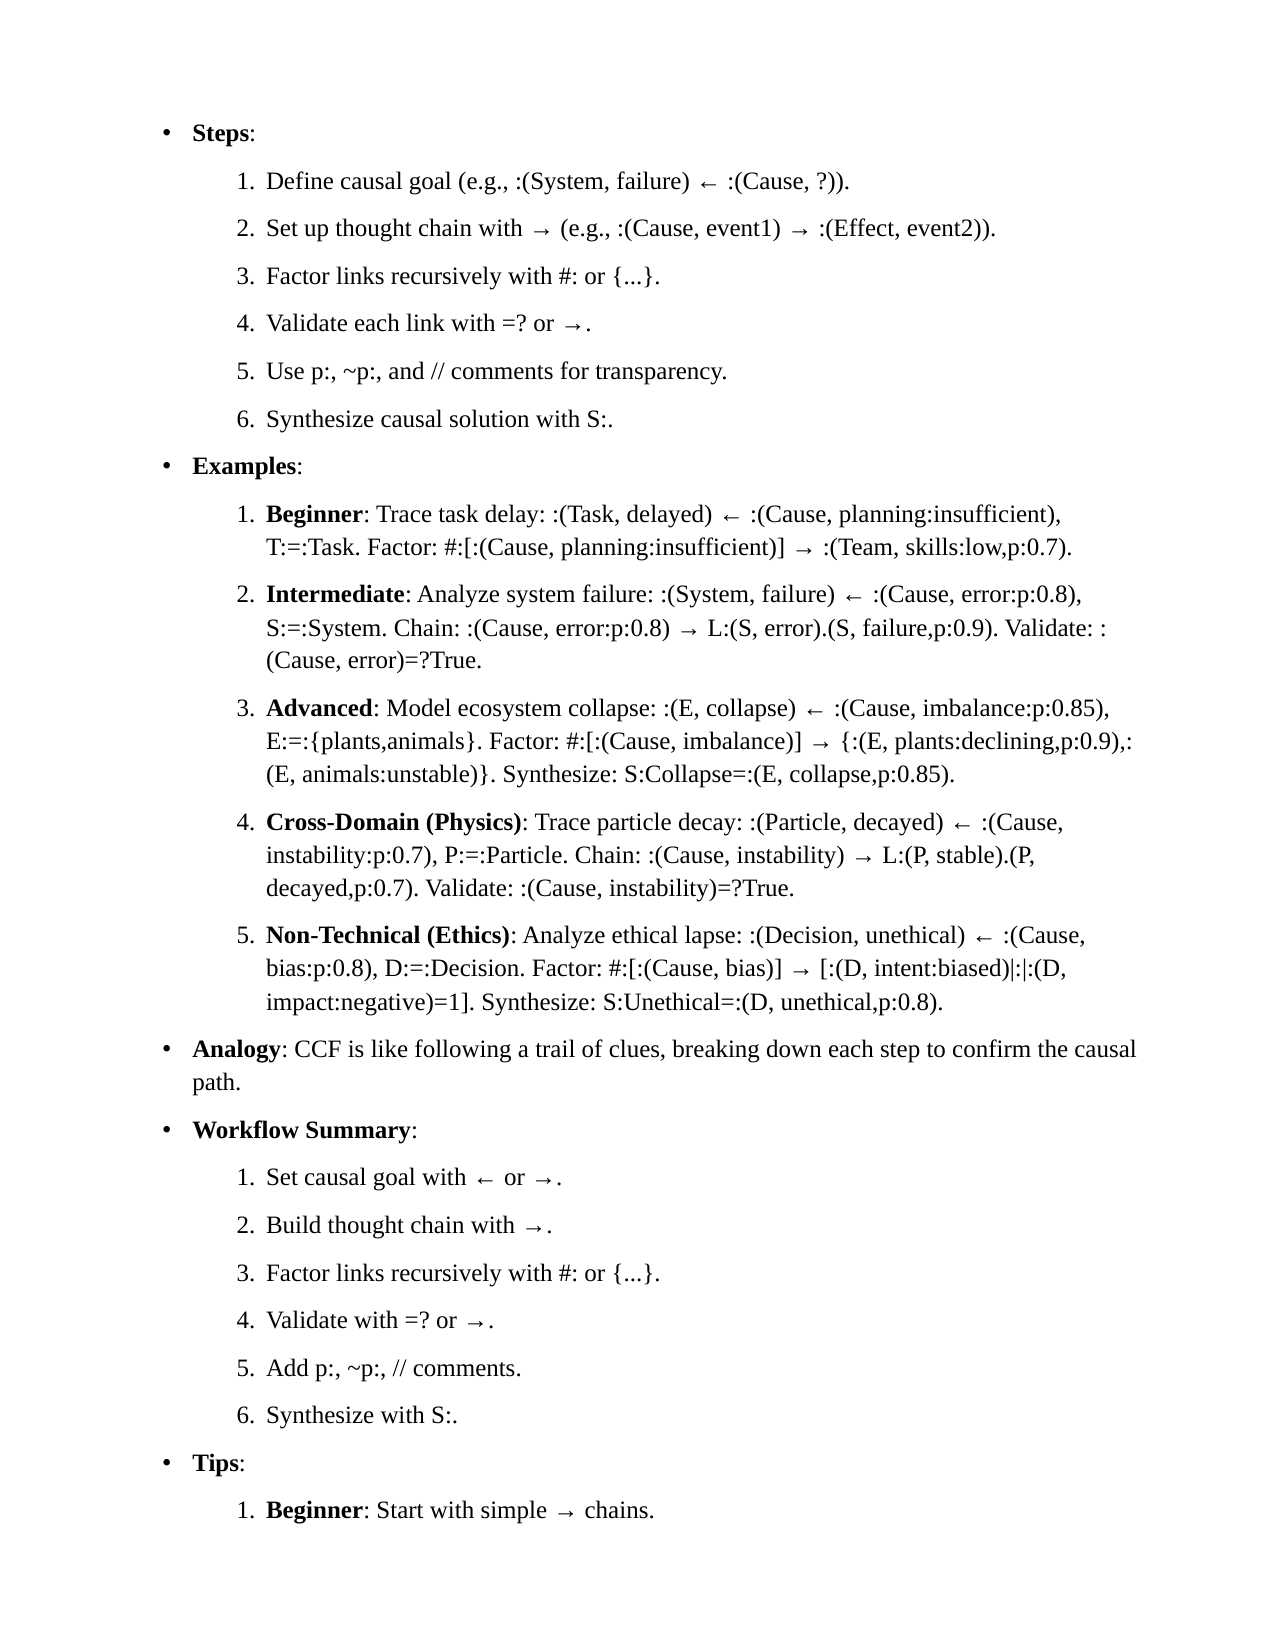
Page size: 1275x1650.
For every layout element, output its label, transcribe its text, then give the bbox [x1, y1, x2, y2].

list Add p:, ~p:, // comments. [236, 1353, 1157, 1382]
list Define causal goal (e.g., :(System, failure) ← :(Cause, ?)). [236, 166, 1157, 194]
list Steps: [162, 118, 1157, 147]
list Factor links recursively with #: or {...}. [236, 261, 1157, 290]
list Build thought chain with →. [236, 1210, 1157, 1239]
list Validate with =? or →. [236, 1305, 1157, 1334]
list Beginner: Start with simple → chains. [236, 1496, 1157, 1524]
list Workflow Summary: [162, 1115, 1157, 1143]
list Factor links recursively with #: or {...}. [236, 1258, 1157, 1286]
list Tips: [162, 1448, 1157, 1477]
list Validate each link with =? or →. [236, 308, 1157, 337]
list Examples: [162, 451, 1157, 480]
list Cross-Domain (Physics): Trace particle decay: :(Particle, decayed) ← :(Cause, instability:p:0.7), P:=:Particle. Chain: :(Cause, instability) → L:(P, stable).(P, decayed,p:0.7). Validate: :(Cause, instability)=?True. [236, 807, 1157, 902]
list Set up thought chain with → (e.g., :(Cause, event1) → :(Effect, event2)). [236, 213, 1157, 242]
list Analogy: CCF is like following a trail of clues, breaking down each step to confirm the causal path. [162, 1034, 1157, 1096]
list Non-Technical (Ethics): Analyze ethical lapse: :(Decision, unethical) ← :(Cause, bias:p:0.8), D:=:Decision. Factor: #:[:(Cause, bias)] → [:(D, intent:biased)|:|:(D, impact:negative)=1]. Synthesize: S:Unethical=:(D, unethical,p:0.8). [236, 921, 1157, 1015]
list Beginner: Trace task delay: :(Task, delayed) ← :(Cause, planning:insufficient), T:=:Task. Factor: #:[:(Cause, planning:insufficient)] → :(Team, skills:low,p:0.7). [236, 499, 1157, 561]
list Synthesize with S:. [236, 1400, 1157, 1429]
list Advanced: Model ecosystem collapse: :(E, collapse) ← :(Cause, imbalance:p:0.85), E:=:{plants,animals}. Factor: #:[:(Cause, imbalance)] → {:(E, plants:declining,p:0.9),:(E, animals:unstable)}. Synthesize: S:Collapse=:(E, collapse,p:0.85). [236, 693, 1157, 788]
list Set causal goal with ← or →. [236, 1162, 1157, 1191]
list Use p:, ~p:, and // comments for transparency. [236, 356, 1157, 385]
list Intermediate: Analyze system failure: :(System, failure) ← :(Cause, error:p:0.8), S:=:System. Chain: :(Cause, error:p:0.8) → L:(S, error).(S, failure,p:0.9). Validate: :(Cause, error)=?True. [236, 579, 1157, 674]
list Synthesize causal solution with S:. [236, 404, 1157, 432]
